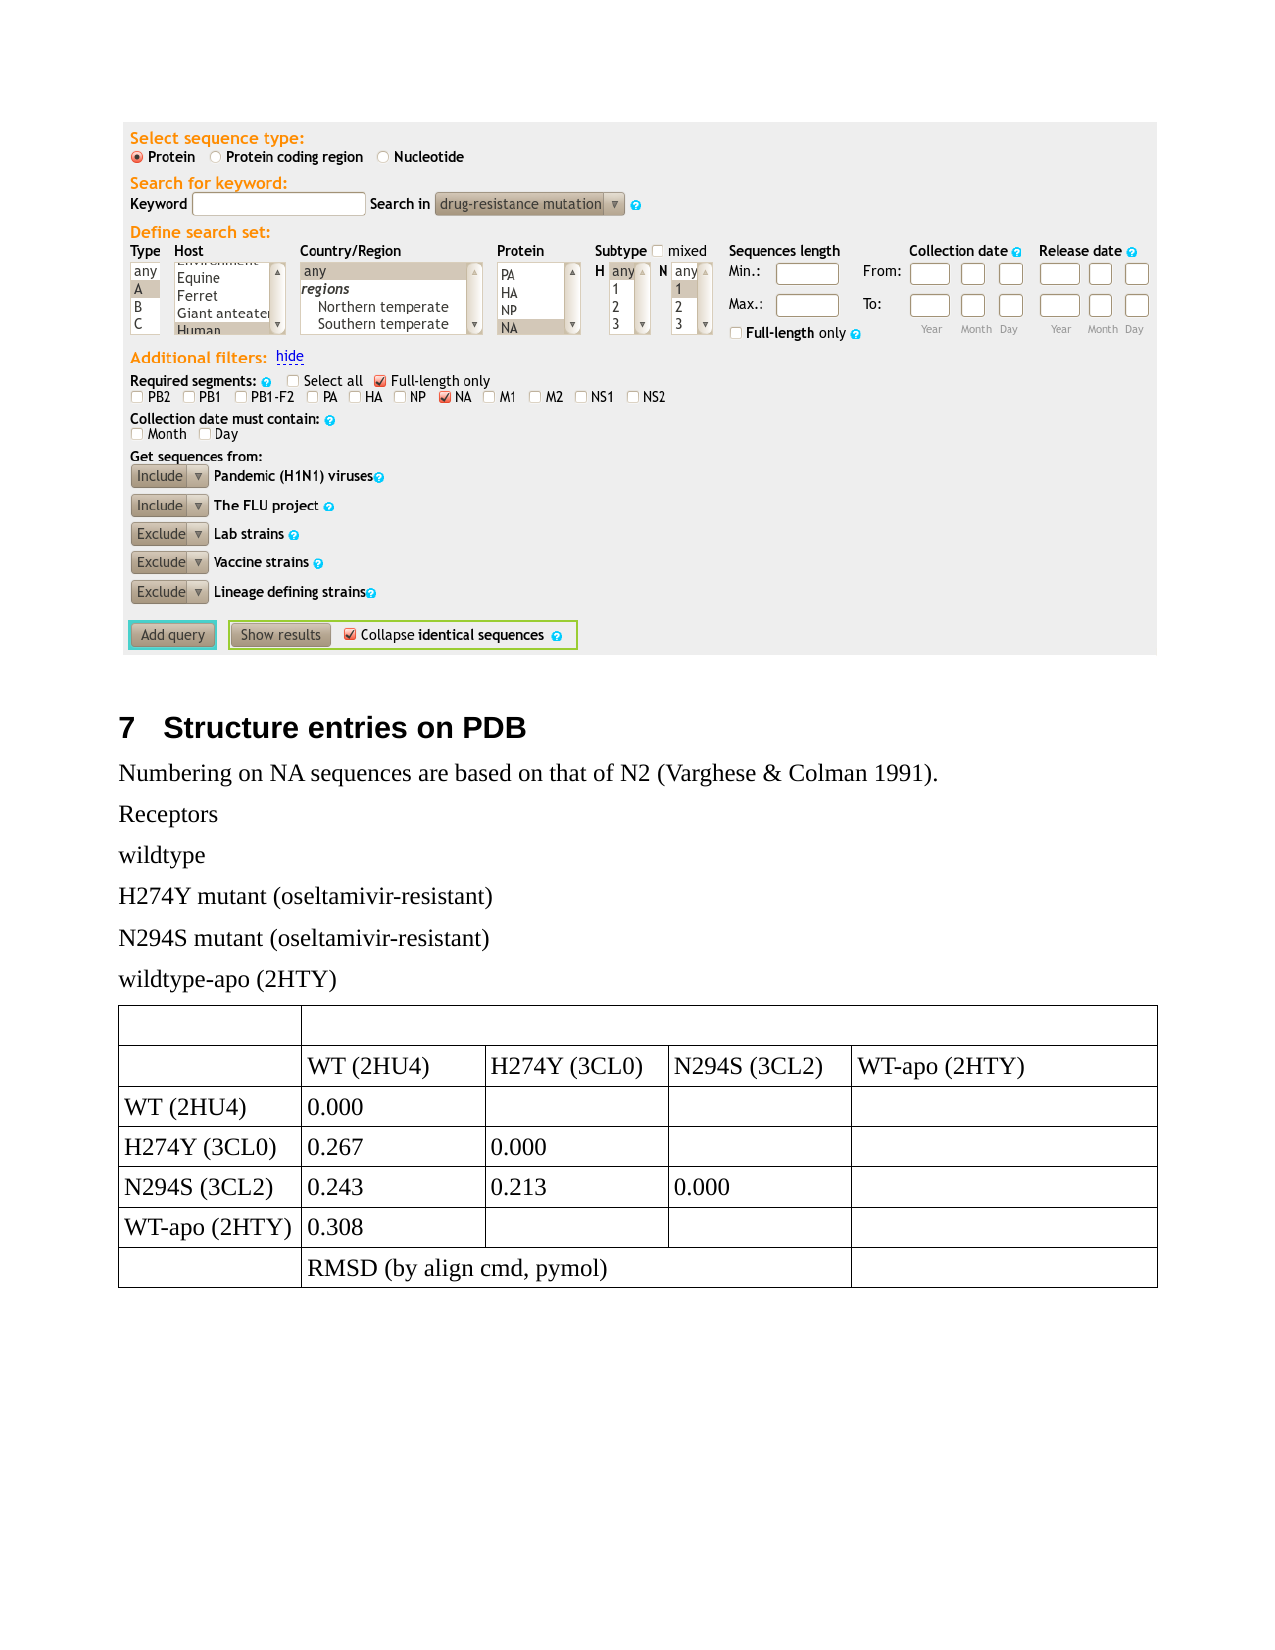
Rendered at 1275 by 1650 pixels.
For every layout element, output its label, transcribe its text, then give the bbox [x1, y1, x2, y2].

table_cell [669, 1127, 851, 1166]
table_cell [852, 1208, 1157, 1247]
table_cell WT-apo (2HTY) [119, 1208, 301, 1247]
text N294S mutant (oseltamivir-resistant) [118, 923, 1157, 951]
text wildtype [118, 840, 1157, 869]
table_cell 0.000 [486, 1127, 668, 1166]
table_cell [852, 1087, 1157, 1126]
table_cell 0.000 [669, 1167, 851, 1207]
table_cell [119, 1248, 301, 1287]
table_cell [669, 1208, 851, 1247]
subtitle Structure entries on PDB [118, 710, 1157, 745]
table_cell [486, 1087, 668, 1126]
table_cell 0.308 [302, 1208, 485, 1247]
table_cell WT (2HU4) [119, 1087, 301, 1126]
table_cell H274Y (3CL0) [119, 1127, 301, 1166]
table_cell WT-apo (2HTY) [852, 1046, 1157, 1086]
text Numbering on NA sequences are based on that of N2 (Varghese & Colman 1991). [118, 758, 1157, 786]
table_header [302, 1006, 1157, 1045]
picture [118, 118, 1157, 656]
text wildtype-apo (2HTY) [118, 964, 1157, 993]
table_cell [852, 1127, 1157, 1166]
table_cell 0.000 [302, 1087, 485, 1126]
text Receptors [118, 799, 1157, 828]
table_cell N294S (3CL2) [669, 1046, 851, 1086]
table_cell 0.243 [302, 1167, 485, 1207]
table_header [119, 1006, 301, 1045]
table_cell [486, 1208, 668, 1247]
table_cell [669, 1087, 851, 1126]
table_cell [852, 1248, 1157, 1287]
text H274Y mutant (oseltamivir-resistant) [118, 881, 1157, 910]
table_cell RMSD (by align cmd, pymol) [302, 1248, 851, 1287]
table_cell N294S (3CL2) [119, 1167, 301, 1207]
table_cell WT (2HU4) [302, 1046, 485, 1086]
table_cell [852, 1167, 1157, 1207]
table_cell [119, 1046, 301, 1086]
table_cell 0.267 [302, 1127, 485, 1166]
table_cell 0.213 [486, 1167, 668, 1207]
table_cell H274Y (3CL0) [486, 1046, 668, 1086]
